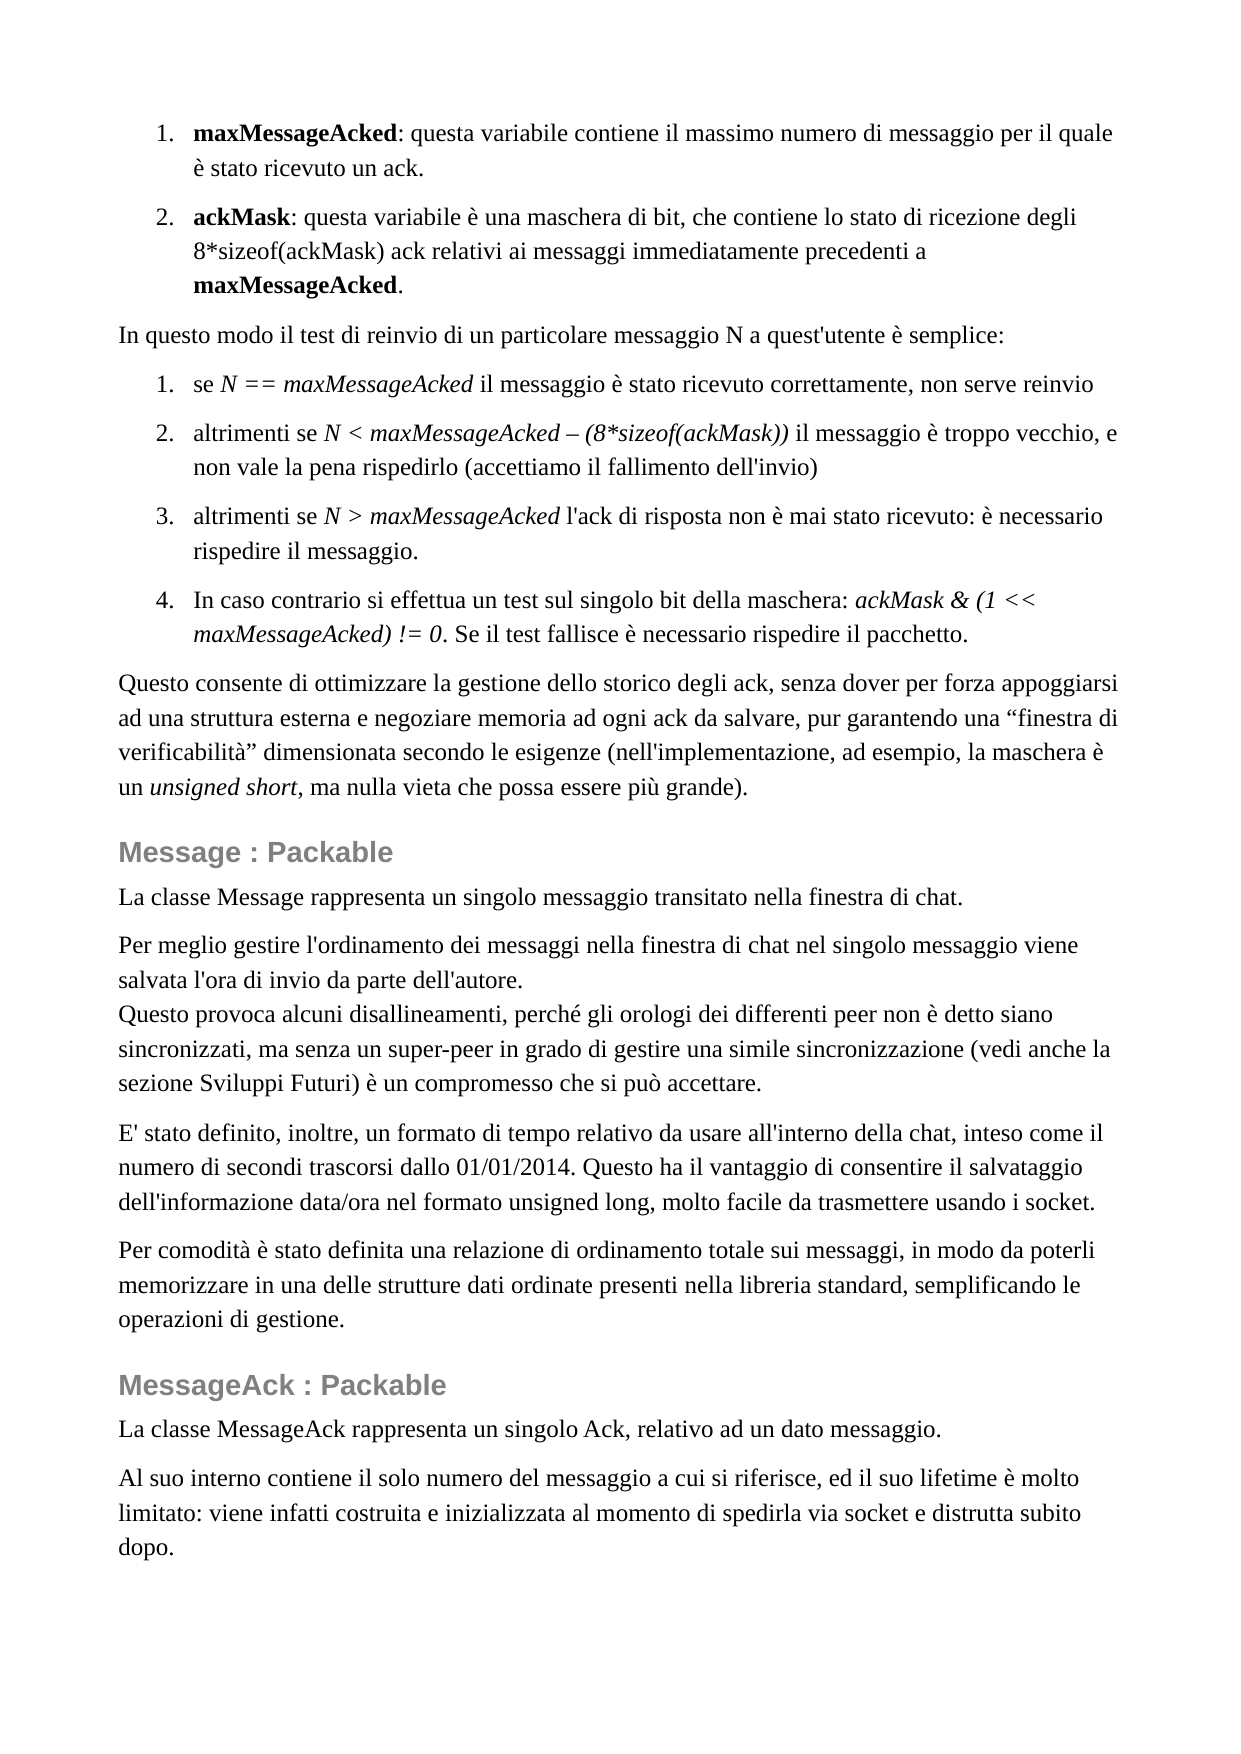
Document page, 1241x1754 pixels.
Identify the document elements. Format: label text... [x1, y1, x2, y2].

text La classe MessageAck rappresenta un singolo Ack, relativo ad un dato messaggio. [118, 1414, 1122, 1443]
text Per comodità è stato definita una relazione di ordinamento totale sui messaggi, in modo da poterli memorizzare in una delle strutture dati ordinate presenti nella libreria standard, semplificando le operazioni di gestione. [118, 1236, 1122, 1333]
text In questo modo il test di reinvio di un particolare messaggio N a quest'utente è semplice: [118, 320, 1122, 348]
text Questo consente di ottimizzare la gestione dello storico degli ack, senza dover per forza appoggiarsi ad una struttura esterna e negoziare memoria ad ogni ack da salvare, pur garantendo una “finestra di verificabilità” dimensionata secondo le esigenze (nell'implementazione, ad esempio, la maschera è un unsigned short, ma nulla vieta che possa essere più grande). [118, 668, 1122, 801]
subtitle Message : Packable [118, 836, 1122, 869]
text Per meglio gestire l'ordinamento dei messaggi nella finestra di chat nel singolo messaggio viene salvata l'ora di invio da parte dell'autore. Questo provoca alcuni disallineamenti, perché gli orologi dei differenti peer non è detto siano sincronizzati, ma senza un super-peer in grado di gestire una simile sincronizzazione (vedi anche la sezione Sviluppi Futuri) è un compromesso che si può accettare. [118, 931, 1122, 1097]
list altrimenti se N < maxMessageAcked – (8*sizeof(ackMask)) il messaggio è troppo vecchio, e non vale la pena rispedirlo (accettiamo il fallimento dell'invio) [156, 418, 1122, 481]
text E' stato definito, inoltre, un formato di tempo relativo da usare all'interno della chat, inteso come il numero di secondi trascorsi dallo 01/01/2014. Questo ha il vantaggio di consentire il salvataggio dell'informazione data/ora nel formato unsigned long, molto facile da trasmettere usando i socket. [118, 1118, 1122, 1215]
list se N == maxMessageAcked il messaggio è stato ricevuto correttamente, non serve reinvio [156, 369, 1122, 397]
list In caso contrario si effettua un test sul singolo bit della maschera: ackMask & (1 << maxMessageAcked) != 0. Se il test fallisce è necessario rispedire il pacchetto. [156, 585, 1122, 648]
subtitle MessageAck : Packable [118, 1368, 1122, 1402]
list maxMessageAcked: questa variabile contiene il massimo numero di messaggio per il quale è stato ricevuto un ack. [156, 118, 1122, 181]
text La classe Message rappresenta un singolo messaggio transitato nella finestra di chat. [118, 882, 1122, 910]
list ackMask: questa variabile è una maschera di bit, che contiene lo stato di ricezione degli 8*sizeof(ackMask) ack relativi ai messaggi immediatamente precedenti a maxMessageAcked. [156, 202, 1122, 299]
list altrimenti se N > maxMessageAcked l'ack di risposta non è mai stato ricevuto: è necessario rispedire il messaggio. [156, 501, 1122, 564]
text Al suo interno contiene il solo numero del messaggio a cui si riferisce, ed il suo lifetime è molto limitato: viene infatti costruita e inizializzata al momento di spedirla via socket e distrutta subito dopo. [118, 1463, 1122, 1561]
